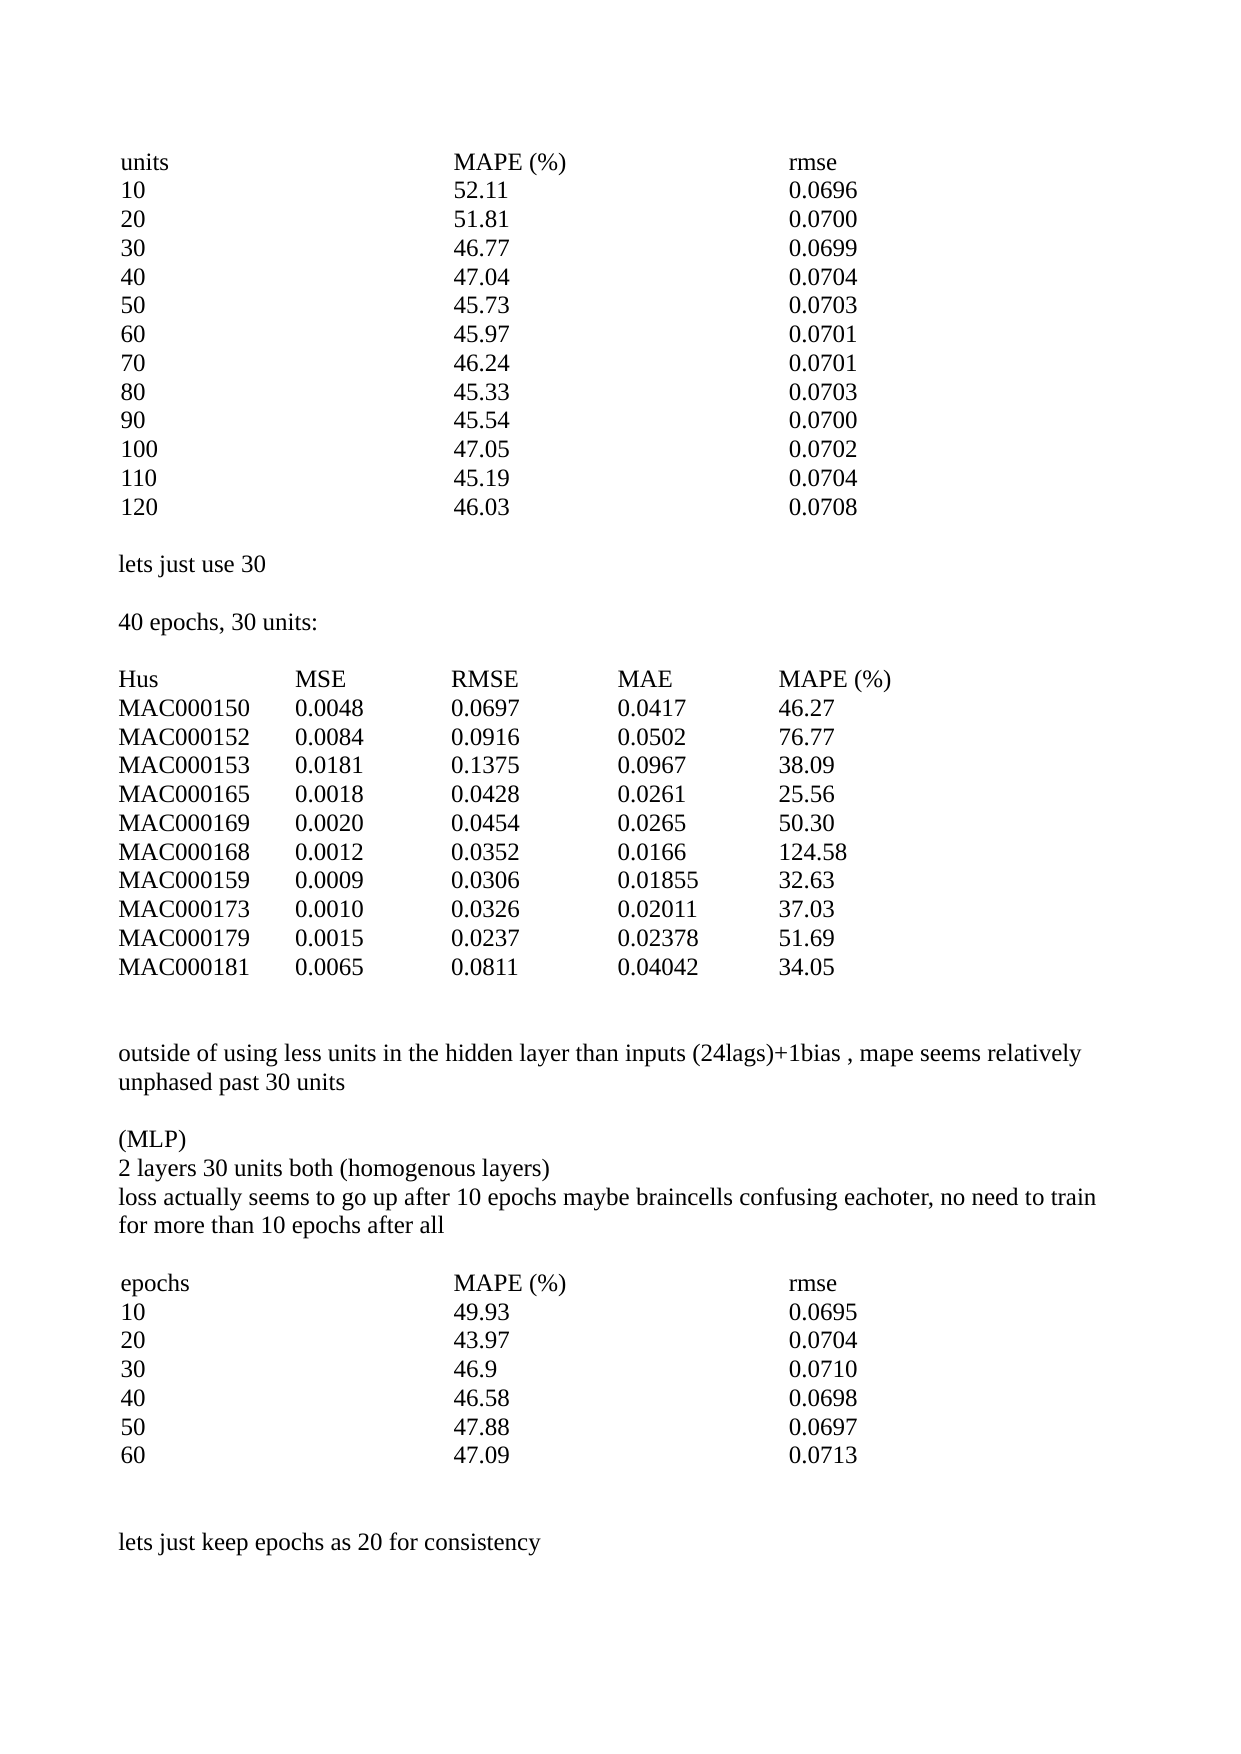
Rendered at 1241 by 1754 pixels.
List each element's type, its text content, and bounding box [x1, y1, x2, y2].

table_cell 49.93 [453, 1297, 788, 1326]
table_cell 10 [120, 176, 453, 204]
text (MLP) [118, 1124, 1122, 1153]
table_cell 20 [120, 204, 453, 233]
table_cell 0.0306 [451, 866, 617, 894]
table_cell 45.54 [453, 406, 788, 434]
table_cell 45.73 [453, 291, 788, 319]
table_cell 46.03 [453, 492, 788, 521]
text lets just use 30 [118, 549, 1122, 578]
table_cell 46.24 [453, 348, 788, 377]
table_cell 0.0009 [295, 866, 451, 894]
table_cell MAC000165 [118, 779, 295, 808]
table_cell MAC000181 [118, 952, 295, 981]
text lets just keep epochs as 20 for consistency [118, 1527, 1122, 1556]
table_cell 51.69 [778, 923, 962, 952]
table_cell MAC000153 [118, 751, 295, 779]
table_cell 37.03 [778, 894, 962, 923]
table_cell 40 [120, 262, 453, 291]
table_cell 34.05 [778, 952, 962, 981]
table_cell 30 [120, 233, 453, 262]
table_cell 46.77 [453, 233, 788, 262]
table_cell 0.0700 [789, 204, 1123, 233]
table_cell 90 [120, 406, 453, 434]
table_header epochs [120, 1268, 453, 1297]
table_cell 0.02011 [617, 894, 778, 923]
text 40 epochs, 30 units: [118, 607, 1122, 636]
table_cell 46.9 [453, 1354, 788, 1383]
table_cell 0.1375 [451, 751, 617, 779]
table_cell 0.0916 [451, 722, 617, 751]
table_cell 10 [120, 1297, 453, 1326]
table_cell 0.0048 [295, 693, 451, 722]
table_cell 0.0697 [789, 1412, 1123, 1441]
table_cell 0.0084 [295, 722, 451, 751]
table_cell 0.0015 [295, 923, 451, 952]
table_cell 0.0065 [295, 952, 451, 981]
table_cell 124.58 [778, 837, 962, 866]
table_cell 50 [120, 1412, 453, 1441]
table_cell 0.0696 [789, 176, 1123, 204]
table_cell 51.81 [453, 204, 788, 233]
table_cell 60 [120, 1441, 453, 1469]
table_header RMSE [451, 664, 617, 693]
table_cell 43.97 [453, 1326, 788, 1354]
table_cell 0.0703 [789, 291, 1123, 319]
text loss actually seems to go up after 10 epochs maybe braincells confusing eachoter, no need to train for more than 10 epochs after all [118, 1182, 1122, 1239]
table_cell 20 [120, 1326, 453, 1354]
table_cell 0.0352 [451, 837, 617, 866]
table_cell 100 [120, 434, 453, 463]
table_cell 0.0012 [295, 837, 451, 866]
table_header MAE [617, 664, 778, 693]
table_cell 0.0326 [451, 894, 617, 923]
table_cell 0.0704 [789, 1326, 1123, 1354]
table_cell 0.0010 [295, 894, 451, 923]
table_cell MAC000179 [118, 923, 295, 952]
table_cell 0.0704 [789, 463, 1123, 492]
table_cell 47.05 [453, 434, 788, 463]
table_header MAPE (%) [453, 147, 788, 176]
table_cell 50.30 [778, 808, 962, 837]
table_cell 32.63 [778, 866, 962, 894]
table_cell 0.0704 [789, 262, 1123, 291]
table_cell 0.0020 [295, 808, 451, 837]
table_cell 0.0700 [789, 406, 1123, 434]
table_cell MAC000173 [118, 894, 295, 923]
table_cell 0.0708 [789, 492, 1123, 521]
table_cell 120 [120, 492, 453, 521]
table_cell 38.09 [778, 751, 962, 779]
table_header rmse [789, 147, 1123, 176]
table_cell 0.0166 [617, 837, 778, 866]
table_cell 0.0018 [295, 779, 451, 808]
table_header units [120, 147, 453, 176]
table_cell 0.01855 [617, 866, 778, 894]
table_cell 0.0967 [617, 751, 778, 779]
table_cell 0.04042 [617, 952, 778, 981]
table_cell 40 [120, 1383, 453, 1412]
table_cell MAC000150 [118, 693, 295, 722]
table_cell 50 [120, 291, 453, 319]
table_header MSE [295, 664, 451, 693]
table_header Hus [118, 664, 295, 693]
table_cell 0.0702 [789, 434, 1123, 463]
table_cell 0.0454 [451, 808, 617, 837]
table_cell 0.0697 [451, 693, 617, 722]
table_cell 0.0699 [789, 233, 1123, 262]
table_cell MAC000169 [118, 808, 295, 837]
table_cell 0.0698 [789, 1383, 1123, 1412]
table_cell 80 [120, 377, 453, 406]
table_cell 46.58 [453, 1383, 788, 1412]
table_cell 45.33 [453, 377, 788, 406]
table_cell 70 [120, 348, 453, 377]
table_cell 0.0701 [789, 348, 1123, 377]
table_cell 52.11 [453, 176, 788, 204]
table_cell 46.27 [778, 693, 962, 722]
text 2 layers 30 units both (homogenous layers) [118, 1153, 1122, 1182]
table_header MAPE (%) [778, 664, 962, 693]
table_cell MAC000159 [118, 866, 295, 894]
table_cell 0.0265 [617, 808, 778, 837]
table_cell 0.0417 [617, 693, 778, 722]
table_cell 76.77 [778, 722, 962, 751]
table_cell 0.0237 [451, 923, 617, 952]
table_cell 0.0713 [789, 1441, 1123, 1469]
table_cell 0.0695 [789, 1297, 1123, 1326]
table_cell 110 [120, 463, 453, 492]
table_cell 0.0502 [617, 722, 778, 751]
table_cell 45.19 [453, 463, 788, 492]
table_cell 45.97 [453, 319, 788, 348]
table_cell 0.0181 [295, 751, 451, 779]
table_cell 0.0710 [789, 1354, 1123, 1383]
table_cell MAC000152 [118, 722, 295, 751]
table_cell 0.0261 [617, 779, 778, 808]
table_cell MAC000168 [118, 837, 295, 866]
table_cell 60 [120, 319, 453, 348]
table_cell 0.0701 [789, 319, 1123, 348]
table_header rmse [789, 1268, 1123, 1297]
table_cell 25.56 [778, 779, 962, 808]
table_cell 47.09 [453, 1441, 788, 1469]
table_cell 47.88 [453, 1412, 788, 1441]
table_cell 47.04 [453, 262, 788, 291]
table_cell 0.02378 [617, 923, 778, 952]
table_header MAPE (%) [453, 1268, 788, 1297]
table_cell 0.0428 [451, 779, 617, 808]
text outside of using less units in the hidden layer than inputs (24lags)+1bias , mape seems relatively unphased past 30 units [118, 1038, 1122, 1096]
table_cell 0.0703 [789, 377, 1123, 406]
table_cell 0.0811 [451, 952, 617, 981]
table_cell 30 [120, 1354, 453, 1383]
